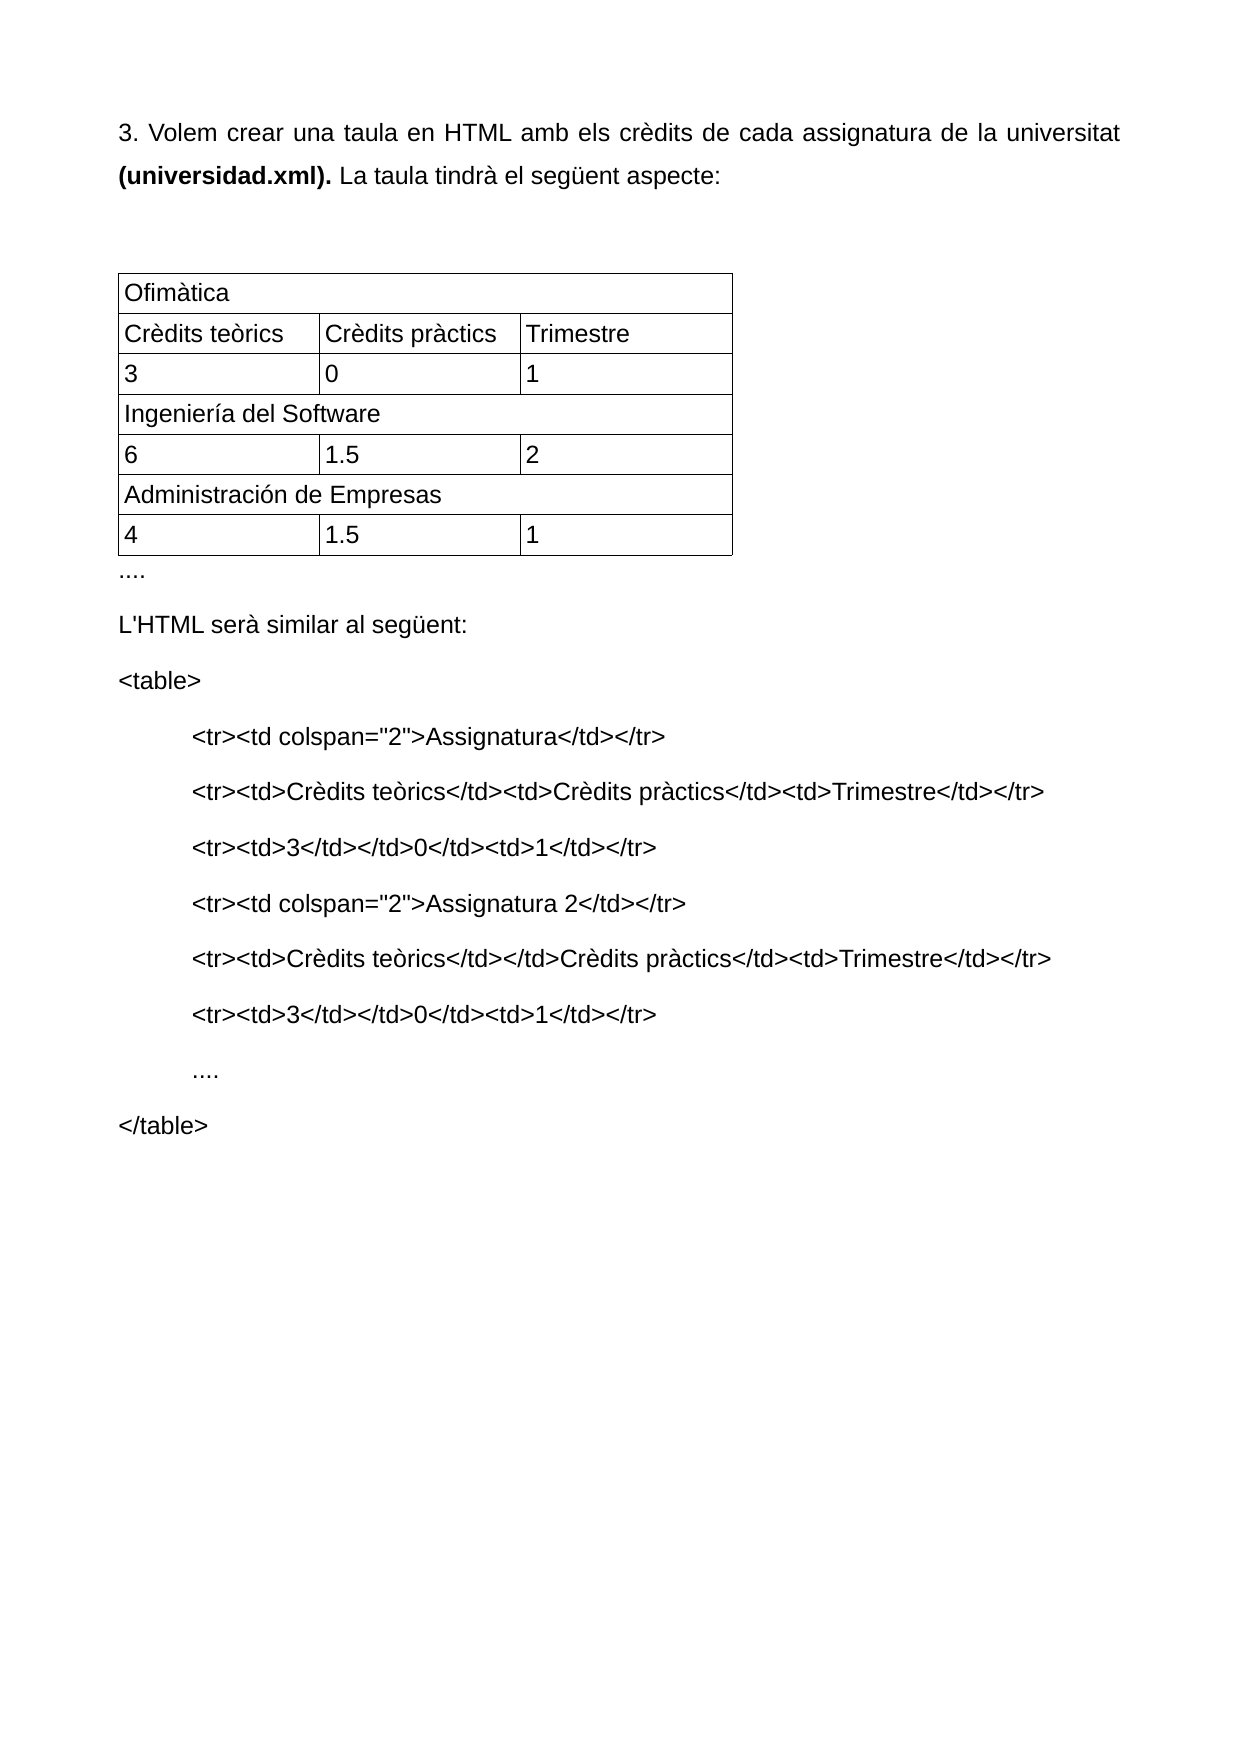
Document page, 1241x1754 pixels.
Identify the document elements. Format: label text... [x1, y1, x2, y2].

text <tr><td colspan="2">Assignatura 2</td></tr> [118, 888, 1122, 917]
table_cell Ingeniería del Software [119, 395, 732, 434]
text <tr><td colspan="2">Assignatura</td></tr> [118, 722, 1122, 750]
table_cell Administración de Empresas [119, 475, 732, 514]
table_cell Crèdits teòrics [119, 314, 319, 353]
table_cell 6 [119, 435, 319, 474]
table_cell 1.5 [320, 515, 520, 555]
table_cell 1.5 [320, 435, 520, 474]
text <tr><td>3</td></td>0</td><td>1</td></tr> [118, 833, 1122, 862]
text <table> [118, 666, 1122, 695]
text <tr><td>Crèdits teòrics</td></td>Crèdits pràctics</td><td>Trimestre</td></tr> [118, 944, 1122, 973]
table_cell Trimestre [521, 314, 732, 353]
table_header Ofimàtica [119, 274, 732, 313]
table_cell 0 [320, 354, 520, 393]
text <tr><td>3</td></td>0</td><td>1</td></tr> [118, 1000, 1122, 1028]
table_cell 4 [119, 515, 319, 555]
text .... [118, 1055, 1122, 1084]
text L'HTML serà similar al següent: [118, 610, 1122, 639]
text <tr><td>Crèdits teòrics</td><td>Crèdits pràctics</td><td>Trimestre</td></tr> [118, 777, 1122, 806]
table_cell 1 [521, 354, 732, 393]
table_cell Crèdits pràctics [320, 314, 520, 353]
text </table> [118, 1111, 1122, 1140]
text .... [118, 555, 1122, 583]
table_cell 3 [119, 354, 319, 393]
table_cell 1 [521, 515, 732, 555]
text 3. Volem crear una taula en HTML amb els crèdits de cada assignatura de la universitat (universidad.xml). La taula tindrà el següent aspecte: [118, 118, 1122, 190]
table_cell 2 [521, 435, 732, 474]
